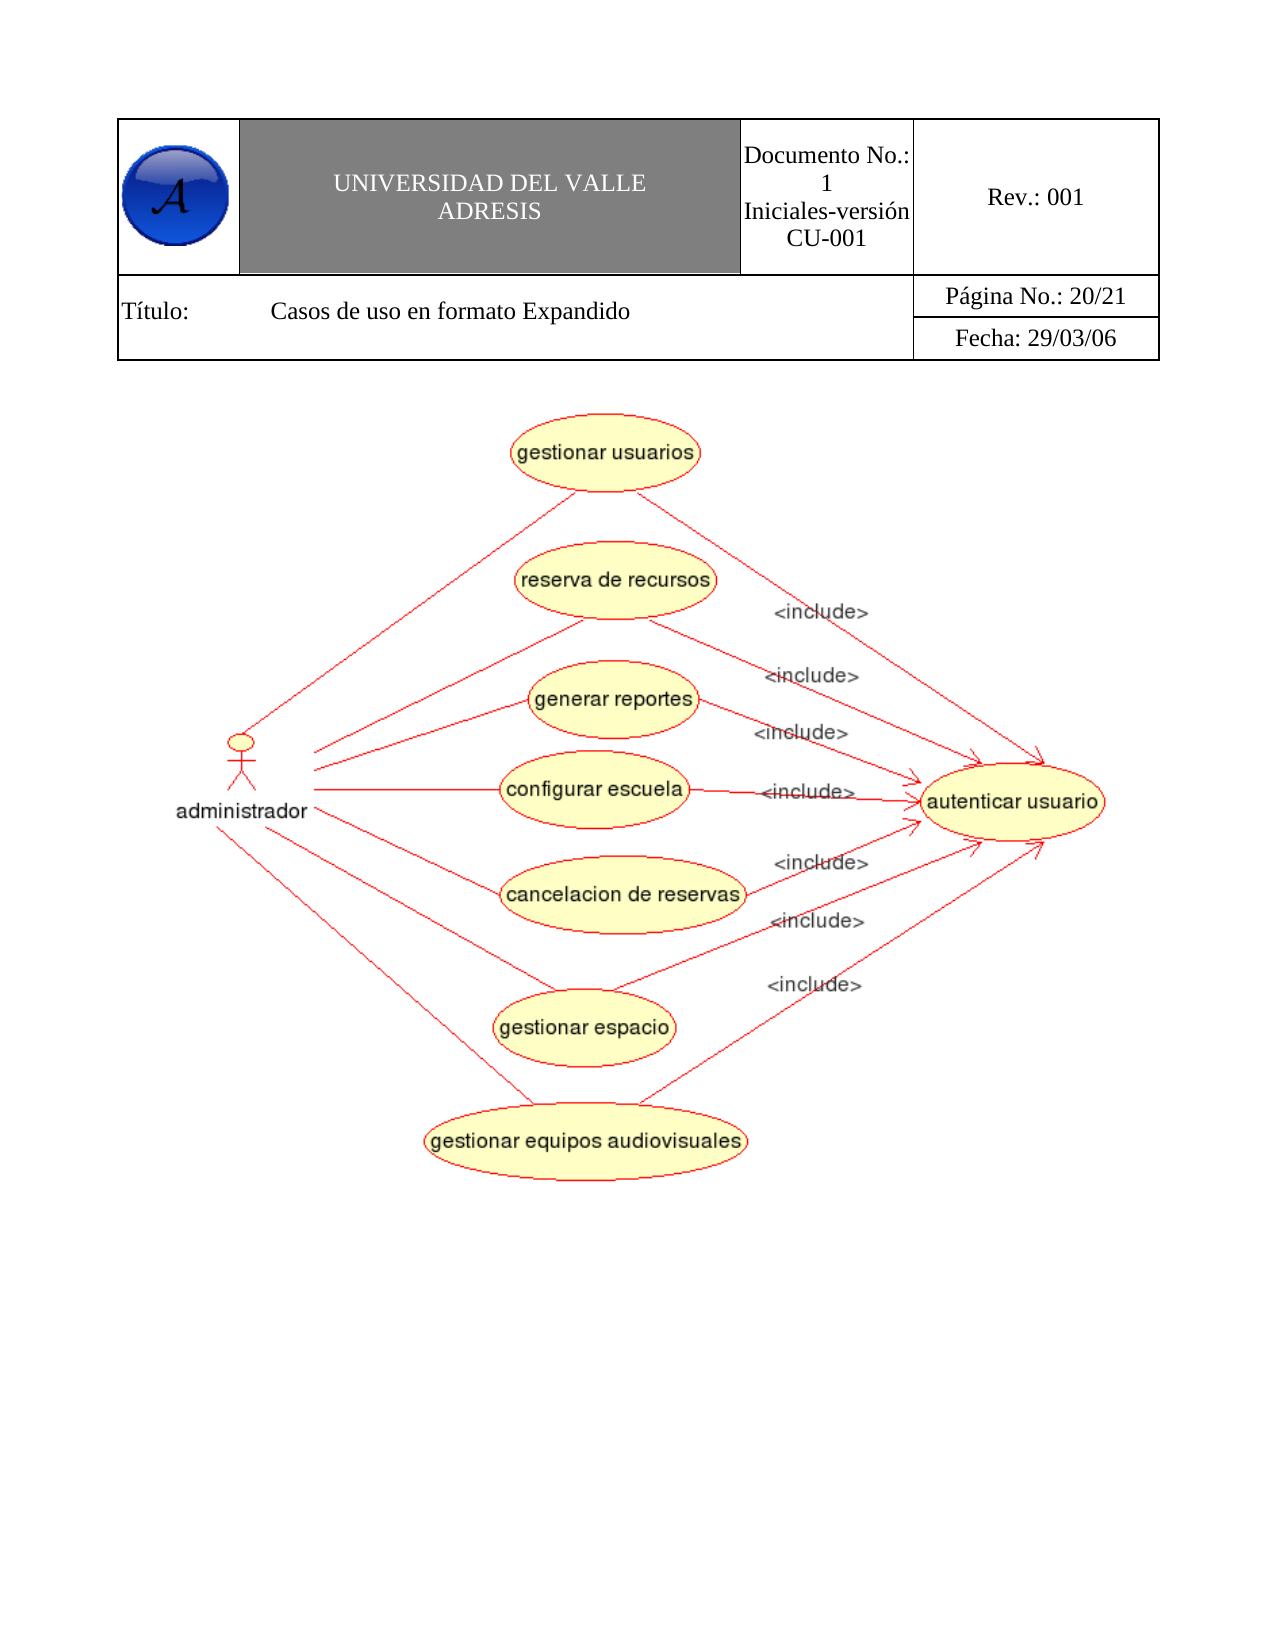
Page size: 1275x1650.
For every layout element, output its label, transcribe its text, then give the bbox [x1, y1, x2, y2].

table_header Rev.: 001 [914, 120, 1158, 273]
table_cell Título: Casos de uso en formato Expandido [119, 276, 913, 358]
table_header [119, 120, 239, 273]
picture [137, 386, 1138, 1209]
table_header UNIVERSIDAD DEL VALLE ADRESIS [240, 120, 740, 273]
table_cell Fecha: 29/03/06 [914, 318, 1158, 358]
picture [121, 144, 229, 246]
table_header Página No.: 20/21 [914, 276, 1158, 316]
table_header Documento No.: 1 Iniciales-versión CU-001 [741, 120, 913, 273]
